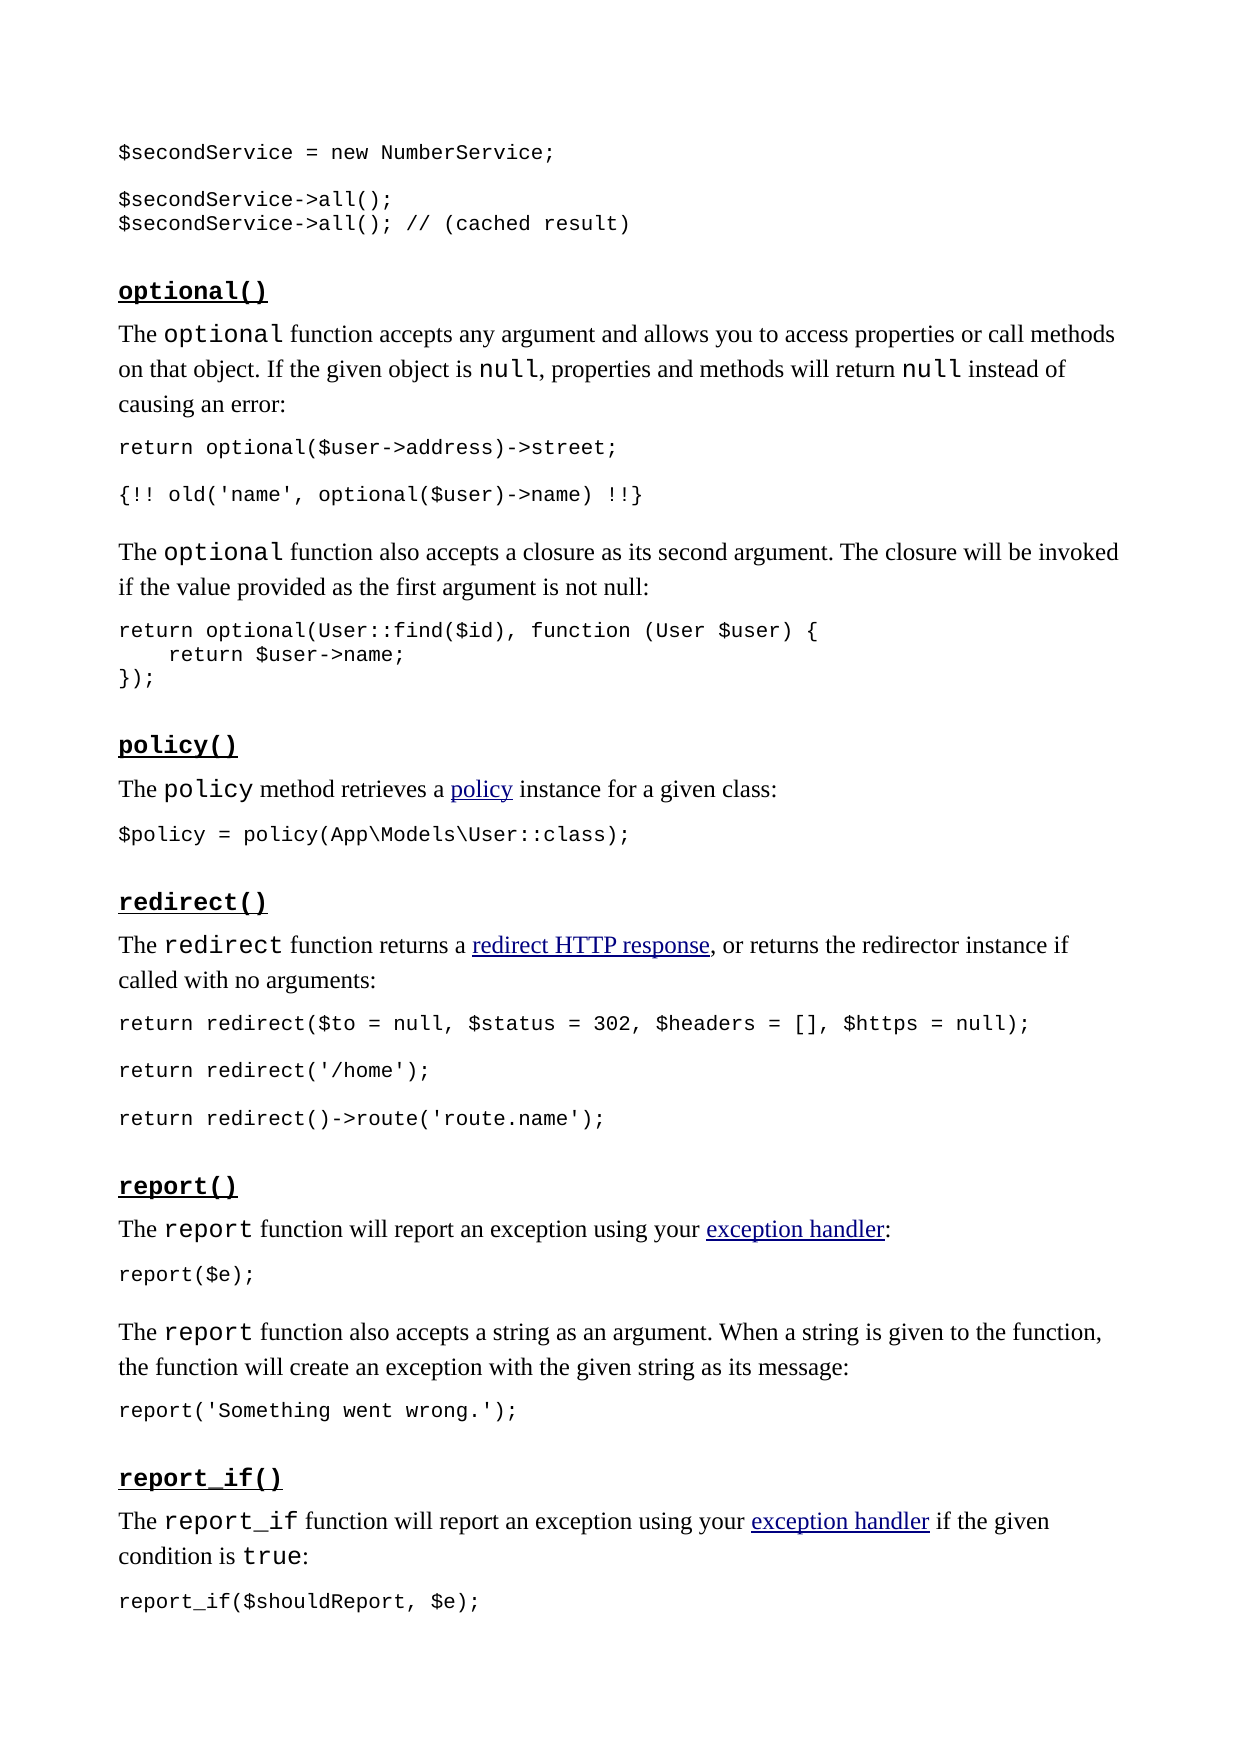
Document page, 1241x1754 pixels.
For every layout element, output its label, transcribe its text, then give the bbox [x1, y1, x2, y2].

text The optional function accepts any argument and allows you to access properties or call methods on that object. If the given object is null, properties and methods will return null instead of causing an error: [118, 319, 1122, 418]
text $secondService->all(); // (cached result) [118, 213, 1122, 236]
subtitle policy() [118, 733, 1122, 761]
text return optional(User::find($id), function (User $user) { [118, 620, 1122, 644]
subtitle report_if() [118, 1466, 1122, 1494]
subtitle report() [118, 1173, 1122, 1202]
text return $user->name; [118, 644, 1122, 667]
text return optional($user->address)->street; [118, 437, 1122, 461]
text report_if($shouldReport, $e); [118, 1591, 1122, 1615]
text }); [118, 667, 1122, 691]
subtitle redirect() [118, 889, 1122, 918]
text The policy method retrieves a policy instance for a given class: [118, 774, 1122, 805]
text The report function will report an exception using your exception handler: [118, 1214, 1122, 1245]
text The report_if function will report an exception using your exception handler if the given condition is true: [118, 1506, 1122, 1572]
text return redirect($to = null, $status = 302, $headers = [], $https = null); [118, 1013, 1122, 1037]
text return redirect('/home'); [118, 1060, 1122, 1084]
text {!! old('name', optional($user)->name) !!} [118, 484, 1122, 508]
text report($e); [118, 1264, 1122, 1288]
text The optional function also accepts a closure as its second argument. The closure will be invoked if the value provided as the first argument is not null: [118, 537, 1122, 601]
text report('Something went wrong.'); [118, 1400, 1122, 1423]
text The report function also accepts a string as an argument. When a string is given to the function, the function will create an exception with the given string as its message: [118, 1317, 1122, 1381]
text $secondService = new NumberService; [118, 142, 1122, 165]
text The redirect function returns a redirect HTTP response, or returns the redirector instance if called with no arguments: [118, 930, 1122, 994]
subtitle optional() [118, 278, 1122, 307]
text $policy = policy(App\Models\User::class); [118, 824, 1122, 847]
text return redirect()->route('route.name'); [118, 1108, 1122, 1131]
text $secondService->all(); [118, 189, 1122, 213]
